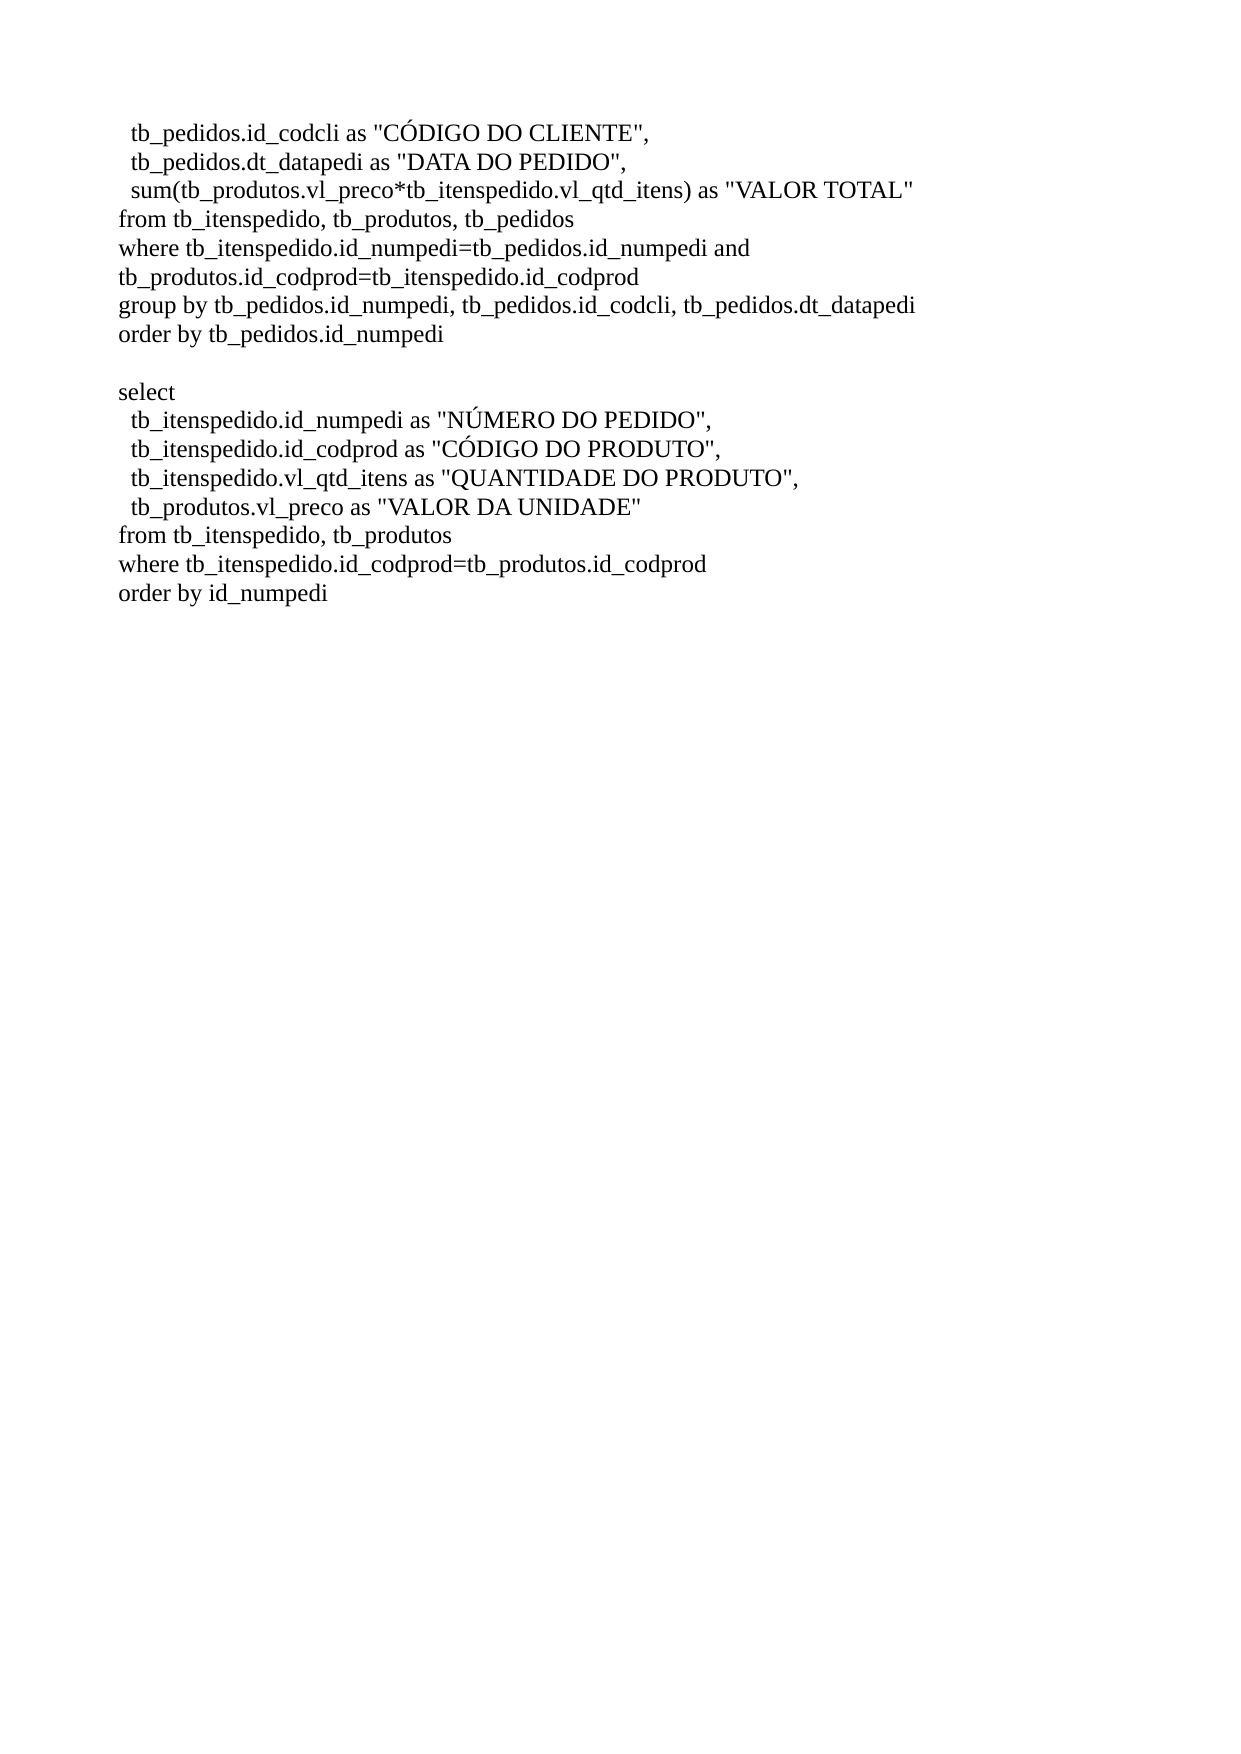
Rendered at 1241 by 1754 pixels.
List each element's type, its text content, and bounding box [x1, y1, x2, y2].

text group by tb_pedidos.id_numpedi, tb_pedidos.id_codcli, tb_pedidos.dt_datapedi [118, 291, 1122, 319]
text select [118, 377, 1122, 406]
text from tb_itenspedido, tb_produtos, tb_pedidos [118, 204, 1122, 233]
text order by id_numpedi [118, 578, 1122, 607]
text tb_produtos.vl_preco as "VALOR DA UNIDADE" [118, 492, 1122, 521]
text from tb_itenspedido, tb_produtos [118, 521, 1122, 549]
text tb_itenspedido.vl_qtd_itens as "QUANTIDADE DO PRODUTO", [118, 463, 1122, 492]
text where tb_itenspedido.id_numpedi=tb_pedidos.id_numpedi and tb_produtos.id_codprod=tb_itenspedido.id_codprod [118, 233, 1122, 291]
text sum(tb_produtos.vl_preco*tb_itenspedido.vl_qtd_itens) as "VALOR TOTAL" [118, 176, 1122, 204]
text tb_pedidos.id_codcli as "CÓDIGO DO CLIENTE", [118, 118, 1122, 147]
text tb_itenspedido.id_codprod as "CÓDIGO DO PRODUTO", [118, 434, 1122, 463]
text tb_pedidos.dt_datapedi as "DATA DO PEDIDO", [118, 147, 1122, 176]
text where tb_itenspedido.id_codprod=tb_produtos.id_codprod [118, 549, 1122, 578]
text tb_itenspedido.id_numpedi as "NÚMERO DO PEDIDO", [118, 406, 1122, 434]
text order by tb_pedidos.id_numpedi [118, 319, 1122, 348]
